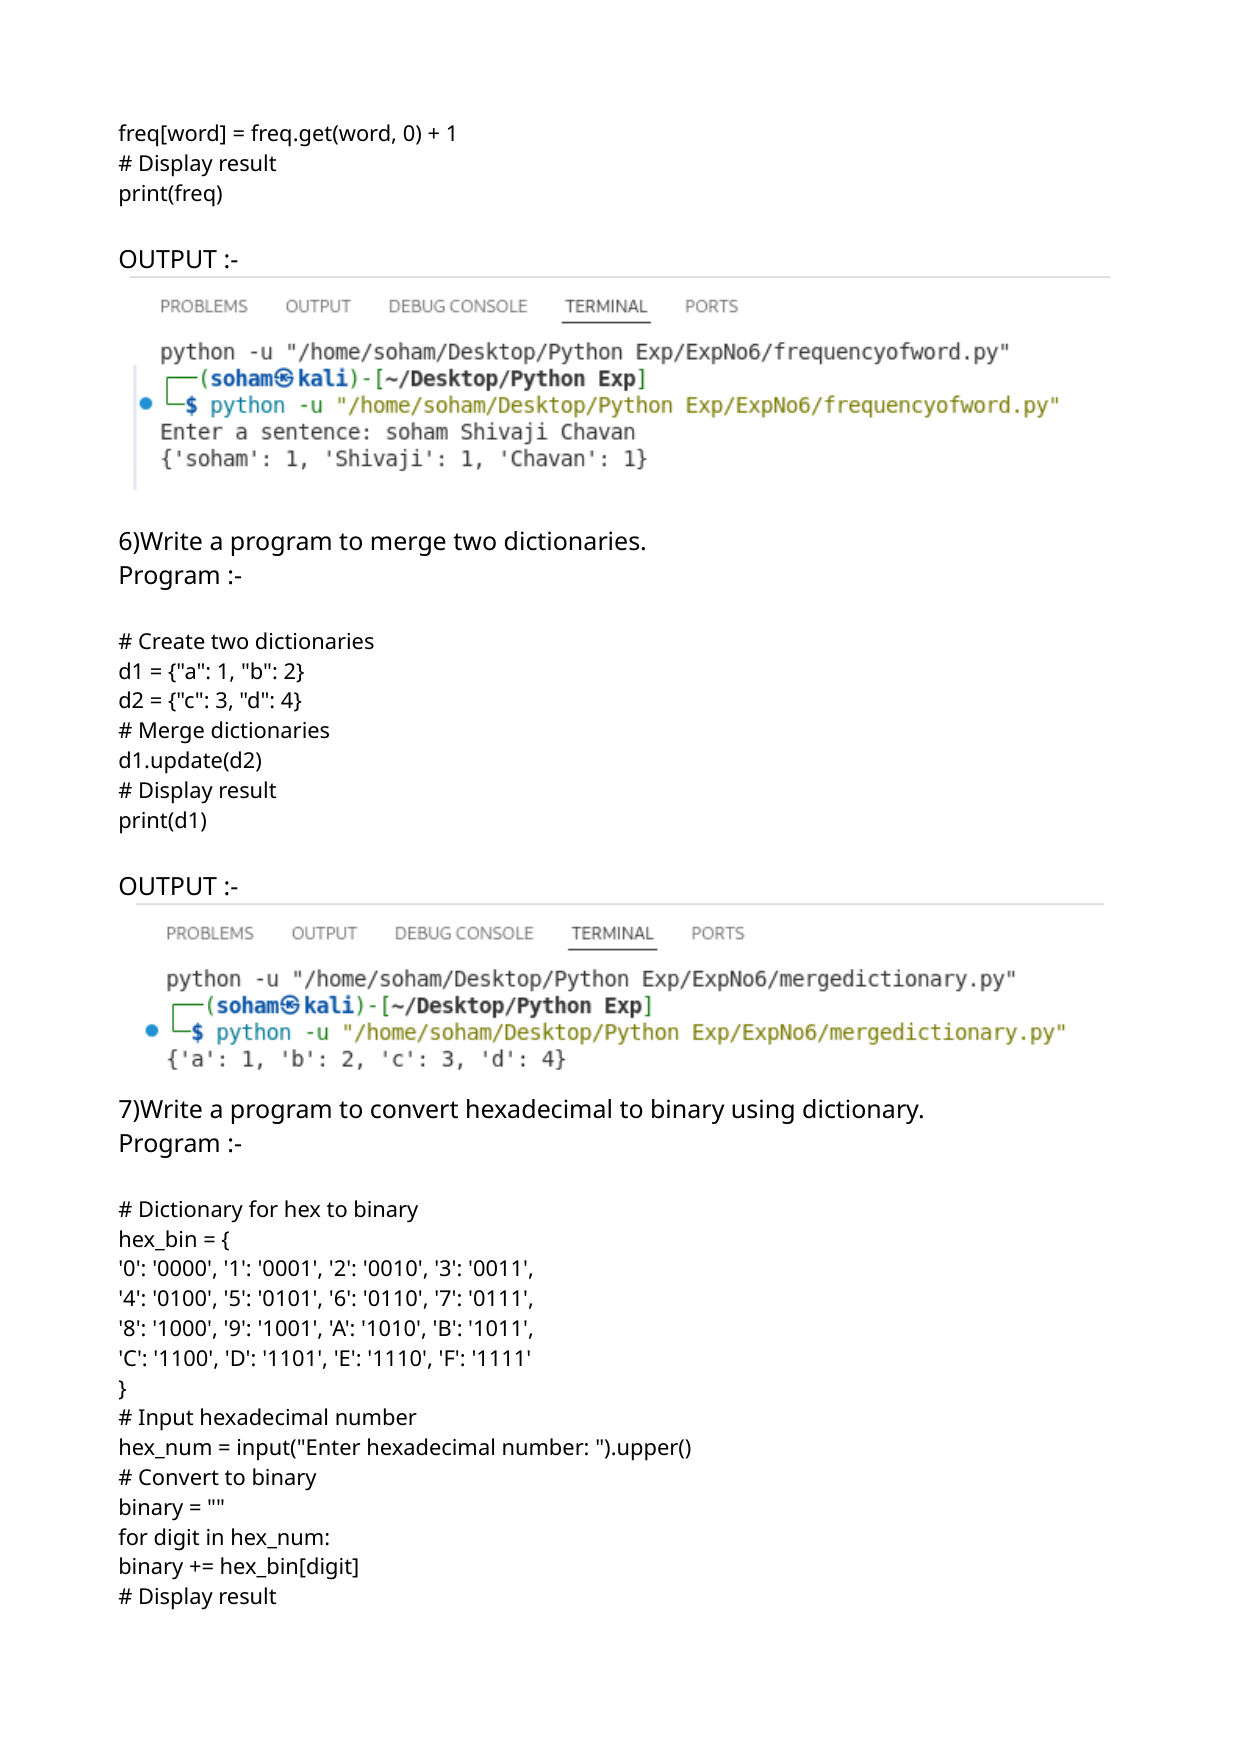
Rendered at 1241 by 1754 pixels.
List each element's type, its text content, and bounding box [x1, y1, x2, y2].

text Program :- [118, 558, 1122, 592]
picture [129, 275, 1111, 490]
text # Dictionary for hex to binary [118, 1194, 1122, 1224]
text 6)Write a program to merge two dictionaries. [118, 524, 1122, 558]
text # Display result [118, 775, 1122, 805]
text binary = "" [118, 1492, 1122, 1522]
text print(freq) [118, 178, 1122, 207]
text d1.update(d2) [118, 745, 1122, 775]
text 7)Write a program to convert hexadecimal to binary using dictionary. [118, 903, 1122, 1126]
text '0': '0000', '1': '0001', '2': '0010', '3': '0011', [118, 1253, 1122, 1283]
text hex_num = input("Enter hexadecimal number: ").upper() [118, 1432, 1122, 1462]
text print(d1) [118, 805, 1122, 834]
text # Merge dictionaries [118, 715, 1122, 745]
text # Convert to binary [118, 1462, 1122, 1492]
text '4': '0100', '5': '0101', '6': '0110', '7': '0111', [118, 1283, 1122, 1313]
text OUTPUT :- [118, 868, 1122, 903]
text hex_bin = { [118, 1224, 1122, 1253]
text binary += hex_bin[digit] [118, 1551, 1122, 1581]
text # Input hexadecimal number [118, 1402, 1122, 1432]
text # Display result [118, 1581, 1122, 1611]
text d1 = {"a": 1, "b": 2} [118, 656, 1122, 686]
text OUTPUT :- [118, 242, 1122, 276]
text } [118, 1373, 1122, 1402]
text # Create two dictionaries [118, 626, 1122, 656]
text Program :- [118, 1126, 1122, 1160]
text for digit in hex_num: [118, 1522, 1122, 1551]
text # Display result [118, 148, 1122, 178]
text '8': '1000', '9': '1001', 'A': '1010', 'B': '1011', [118, 1313, 1122, 1343]
text d2 = {"c": 3, "d": 4} [118, 686, 1122, 715]
text freq[word] = freq.get(word, 0) + 1 [118, 118, 1122, 148]
picture [135, 902, 1105, 1092]
text 'C': '1100', 'D': '1101', 'E': '1110', 'F': '1111' [118, 1343, 1122, 1373]
